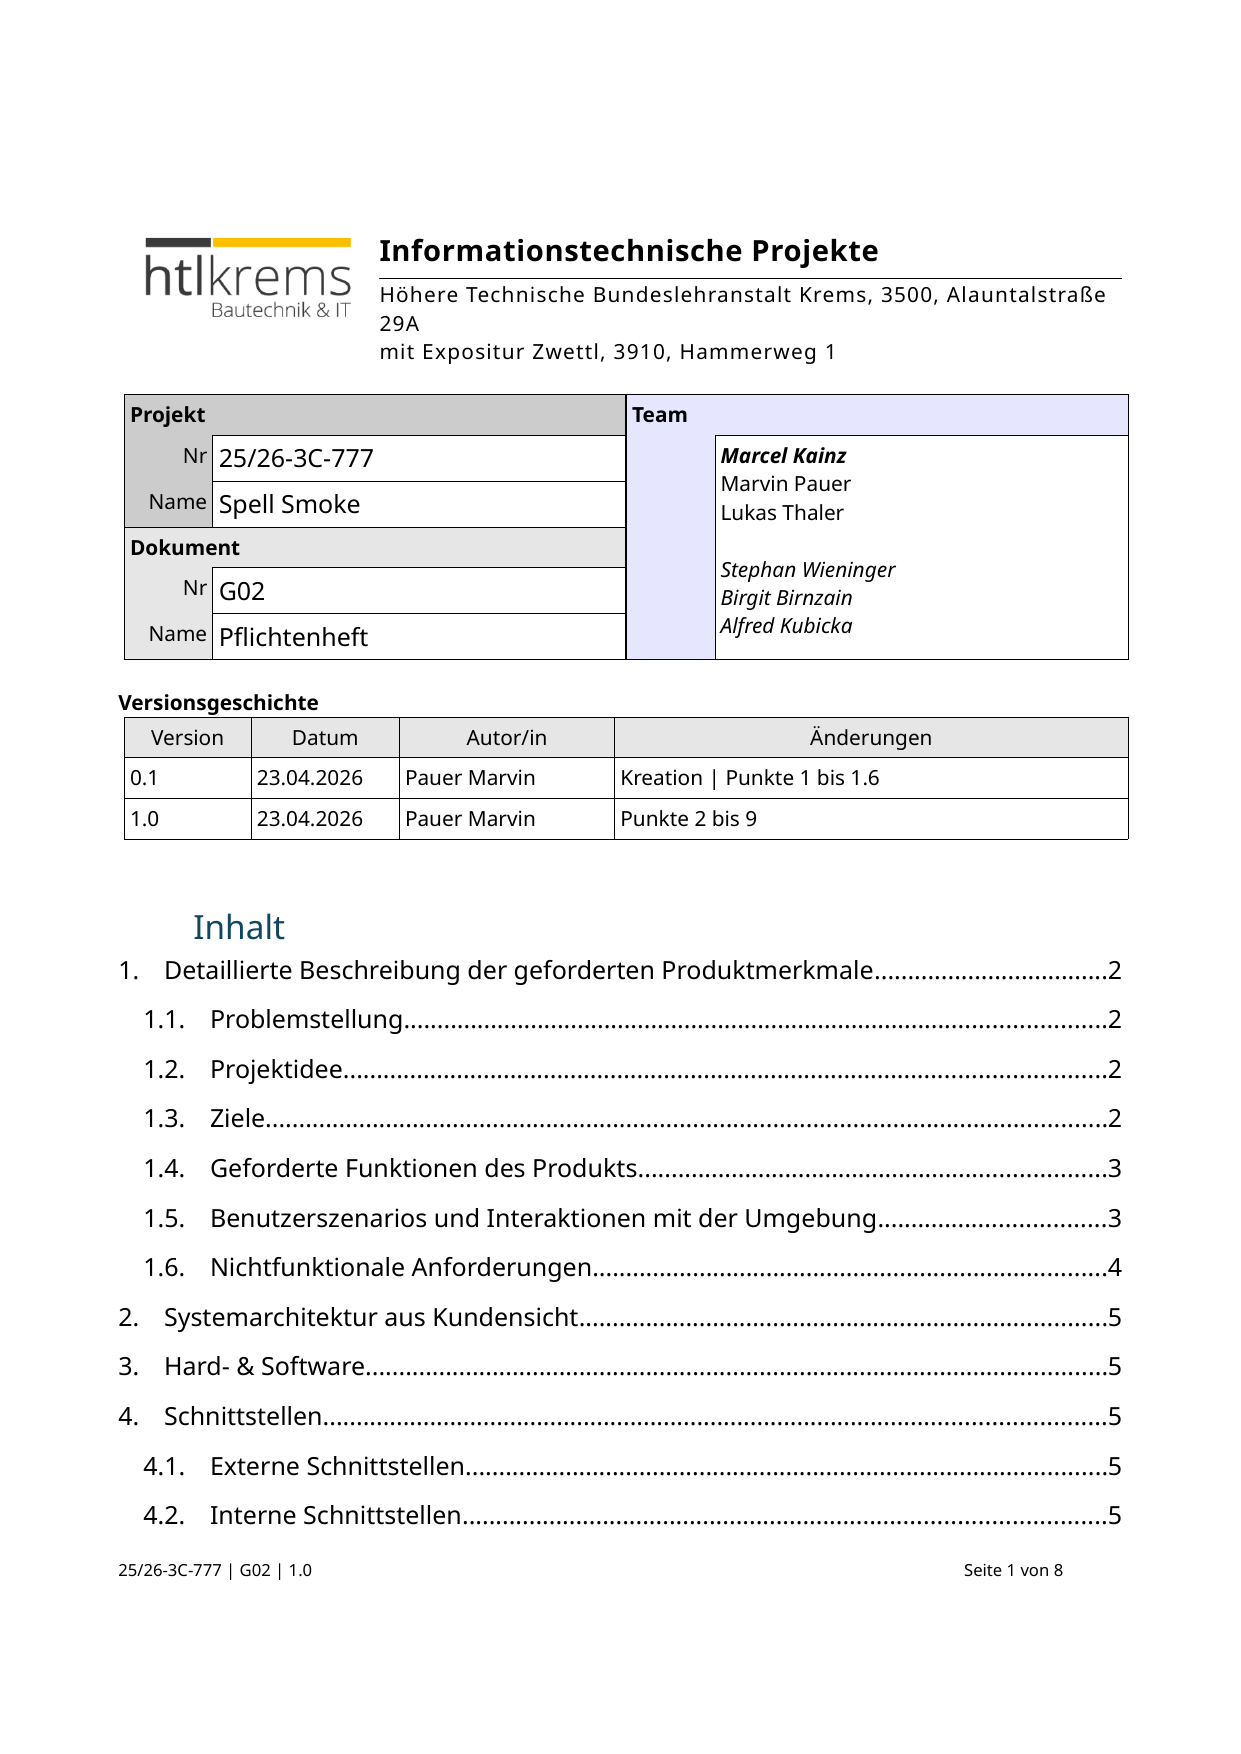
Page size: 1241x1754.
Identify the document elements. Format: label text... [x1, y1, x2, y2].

subtitle Inhalt [193, 903, 1122, 949]
text 1.2. Projektidee 2 [143, 1052, 1122, 1086]
table_cell Pflichtenheft [213, 614, 625, 659]
text Versionsgeschichte [118, 688, 1122, 717]
table_header Datum [252, 718, 399, 757]
table_cell Punkte 2 bis 9 [615, 799, 1128, 839]
text 1.1. Problemstellung 2 [143, 1002, 1122, 1036]
table_cell 23.04.2026 [252, 799, 399, 839]
table_cell Dokument [125, 528, 625, 567]
text 1.3. Ziele 2 [143, 1101, 1122, 1135]
text 4. Schnittstellen 5 [118, 1399, 1122, 1433]
table_cell Name [125, 613, 212, 659]
table_cell 23.04.2026 [252, 758, 399, 797]
table_cell Name [125, 481, 212, 527]
table_header Version [125, 718, 251, 757]
table_header Team [627, 395, 1128, 435]
text 2. Systemarchitektur aus Kundensicht 5 [118, 1299, 1122, 1333]
table_cell 0.1 [125, 758, 251, 797]
text 1.4. Geforderte Funktionen des Produkts 3 [143, 1151, 1122, 1185]
table_cell Nr [125, 567, 212, 613]
table_cell Kreation | Punkte 1 bis 1.6 [615, 758, 1128, 797]
table_header Autor/in [400, 718, 614, 757]
table_cell Spell Smoke [213, 482, 625, 527]
table_cell [627, 435, 715, 659]
table_header Projekt [125, 395, 625, 435]
text 1.6. Nichtfunktionale Anforderungen 4 [143, 1250, 1122, 1284]
table_cell 1.0 [125, 799, 251, 839]
table_header [125, 230, 372, 366]
table_header Informationstechnische Projekte Höhere Technische Bundeslehranstalt Krems, 3500, Alauntalstraße 29A mit Expositur Zwettl, 3910, Hammerweg 1 [372, 230, 1129, 366]
table_cell Nr [125, 435, 212, 481]
table_cell 25/26-3C-777 [213, 436, 625, 481]
text 1.5. Benutzerszenarios und Interaktionen mit der Umgebung 3 [143, 1200, 1122, 1234]
text 4.2. Interne Schnittstellen 5 [143, 1498, 1122, 1532]
text 1. Detaillierte Beschreibung der geforderten Produktmerkmale 2 [118, 952, 1122, 986]
table_header Änderungen [615, 718, 1128, 757]
picture [132, 230, 365, 328]
table_cell Pauer Marvin [400, 799, 614, 839]
table_cell Pauer Marvin [400, 758, 614, 797]
table_cell G02 [213, 568, 625, 613]
text 3. Hard- & Software 5 [118, 1349, 1122, 1383]
table_cell Marcel Kainz Marvin Pauer Lukas Thaler Stephan Wieninger Birgit Birnzain Alfred Kubicka [716, 436, 1128, 659]
text 4.1. Externe Schnittstellen 5 [143, 1448, 1122, 1482]
